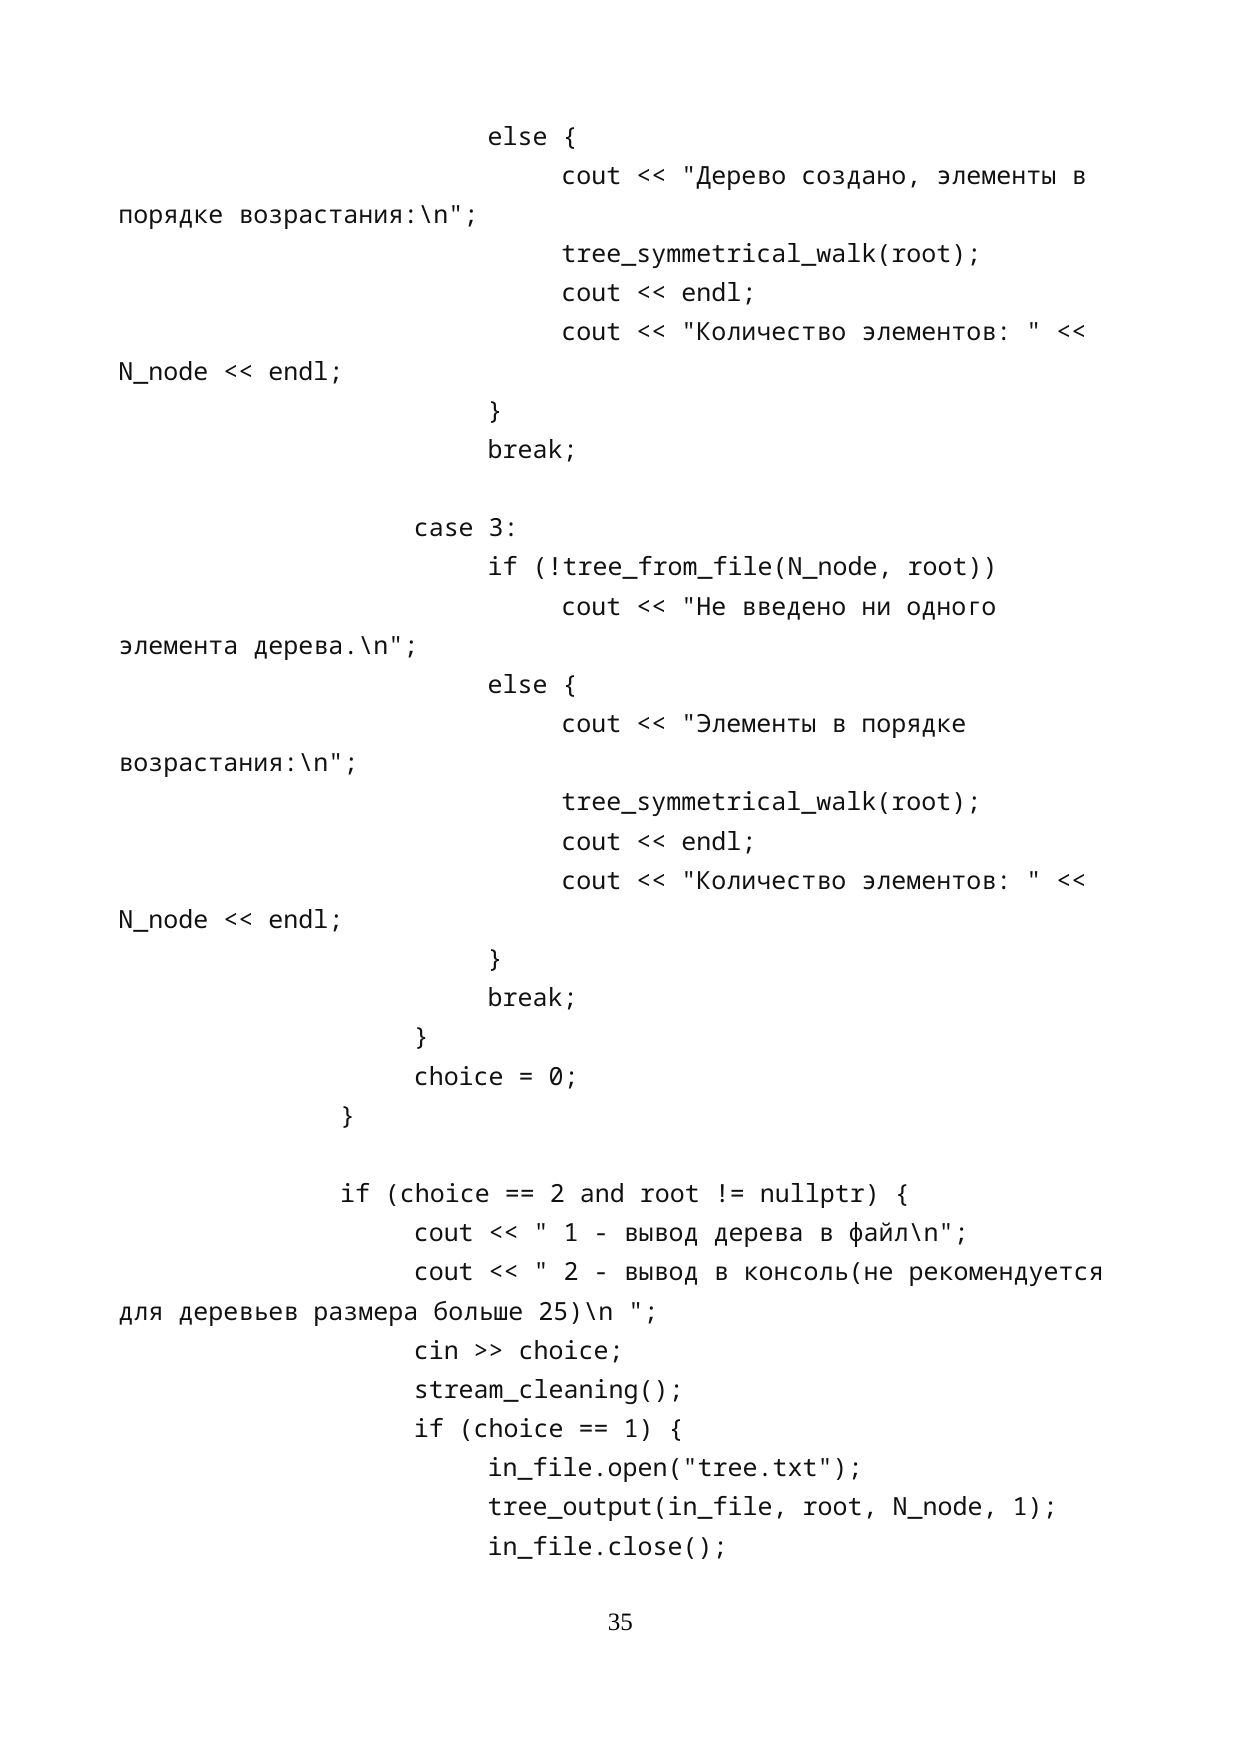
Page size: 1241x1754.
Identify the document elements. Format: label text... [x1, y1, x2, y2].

text in_file.close(); [118, 1528, 1122, 1562]
text cout << endl; [118, 823, 1122, 857]
text cout << " 1 - вывод дерева в файл\n"; [118, 1215, 1122, 1249]
text stream_cleaning(); [118, 1371, 1122, 1406]
text cout << "Дерево создано, элементы в порядке возрастания:\n"; [118, 157, 1122, 231]
text in_file.open("tree.txt"); [118, 1450, 1122, 1484]
text } [118, 1097, 1122, 1131]
text else { [118, 118, 1122, 152]
text cout << "Не введено ни одного элемента дерева.\n"; [118, 588, 1122, 661]
text else { [118, 666, 1122, 701]
text cout << endl; [118, 275, 1122, 309]
text tree_symmetrical_walk(root); [118, 236, 1122, 270]
text tree_symmetrical_walk(root); [118, 784, 1122, 818]
text } [118, 941, 1122, 975]
text tree_output(in_file, root, N_node, 1); [118, 1489, 1122, 1523]
text if (choice == 2 and root != nullptr) { [118, 1176, 1122, 1210]
text if (!tree_from_file(N_node, root)) [118, 549, 1122, 583]
text break; [118, 980, 1122, 1014]
text cout << "Элементы в порядке возрастания:\n"; [118, 706, 1122, 779]
text } [118, 1019, 1122, 1053]
text cout << "Количество элементов: " << N_node << endl; [118, 862, 1122, 936]
text choice = 0; [118, 1058, 1122, 1092]
text cout << " 2 - вывод в консоль(не рекомендуется для деревьев размера больше 25)\n "; [118, 1254, 1122, 1327]
text break; [118, 431, 1122, 466]
text case 3: [118, 510, 1122, 544]
text cin >> choice; [118, 1332, 1122, 1366]
text cout << "Количество элементов: " << N_node << endl; [118, 314, 1122, 387]
text } [118, 392, 1122, 426]
text if (choice == 1) { [118, 1411, 1122, 1445]
